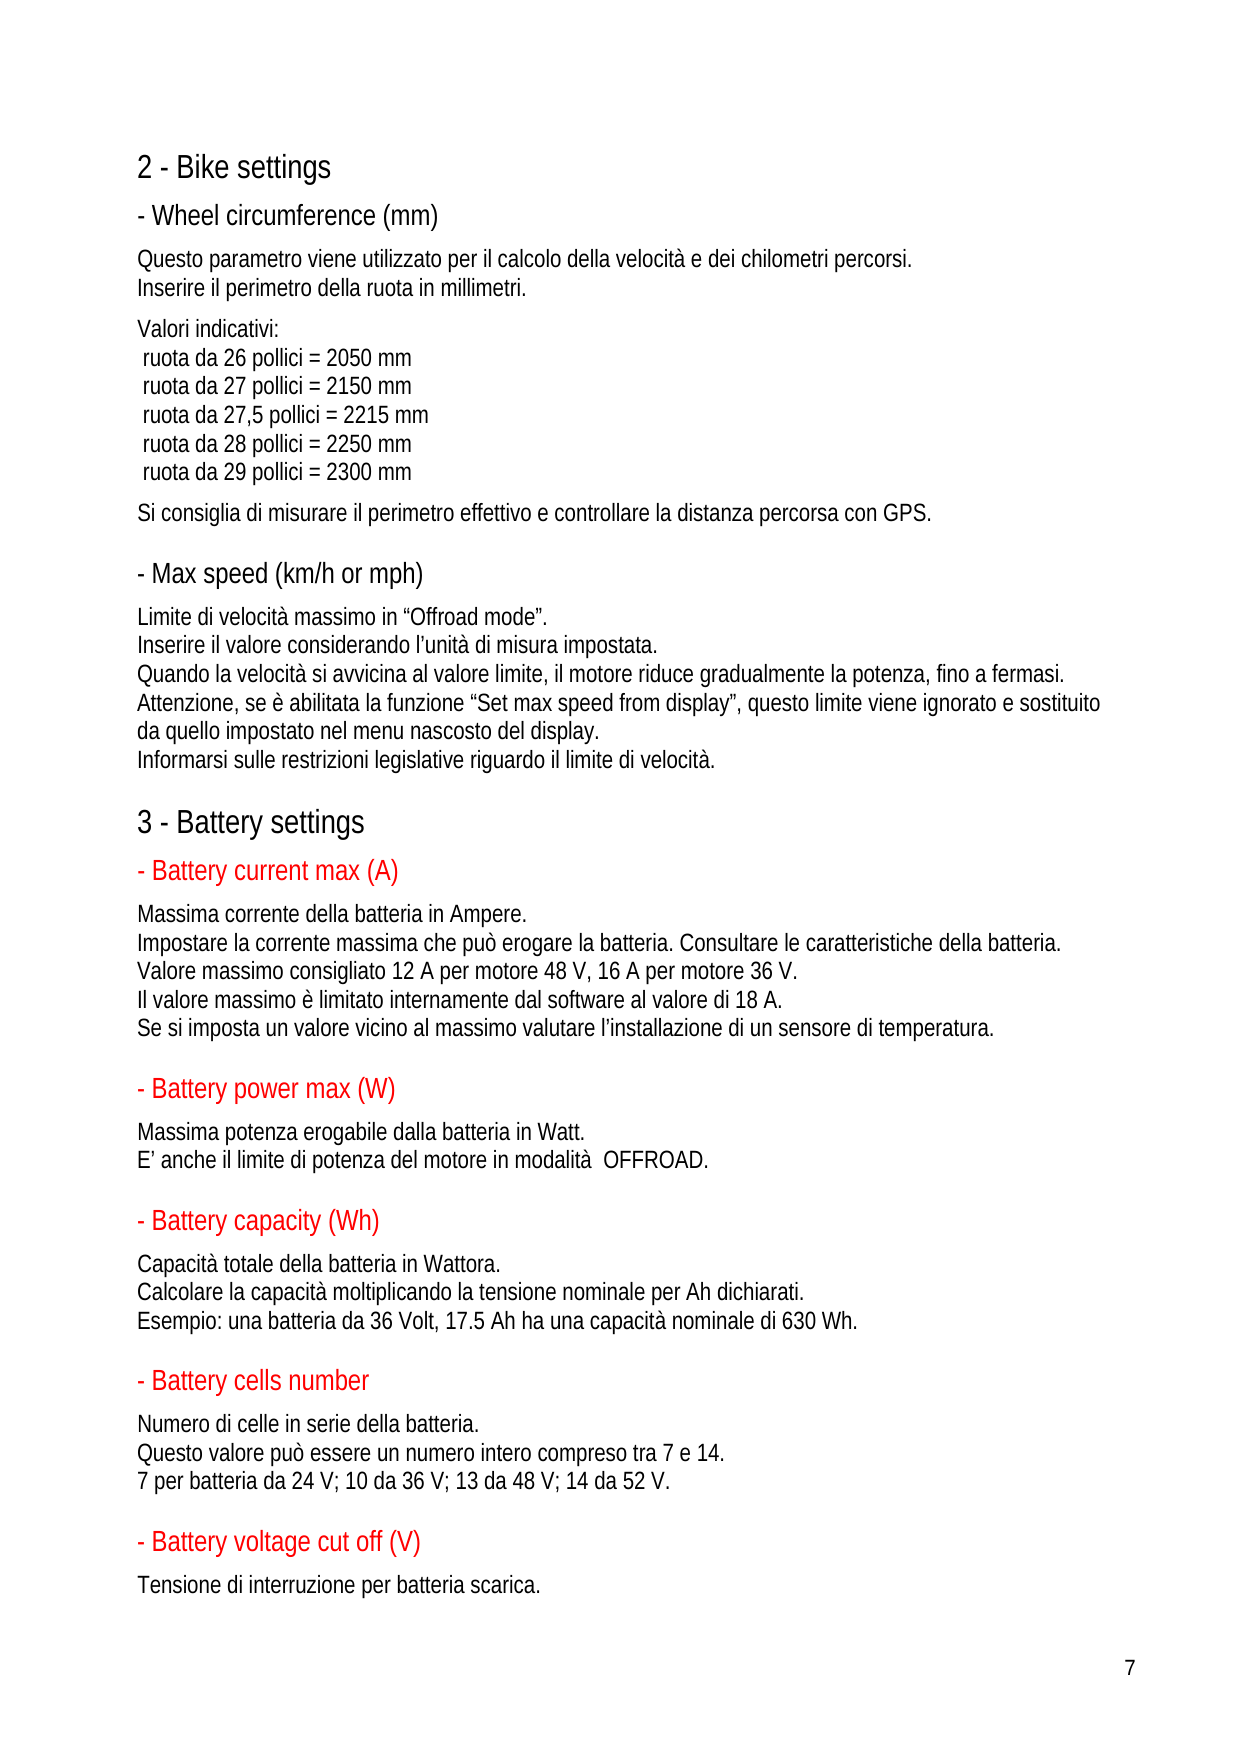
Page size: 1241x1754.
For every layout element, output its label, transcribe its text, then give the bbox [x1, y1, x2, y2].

text Questo parametro viene utilizzato per il calcolo della velocità e dei chilometri percorsi. [137, 244, 1122, 273]
text Massima potenza erogabile dalla batteria in Watt. [137, 1117, 1122, 1145]
subtitle 3 - Battery settings [137, 802, 1122, 840]
text 7 per batteria da 24 V; 10 da 36 V; 13 da 48 V; 14 da 52 V. [137, 1466, 1122, 1495]
text Limite di velocità massimo in “Offroad mode”. [137, 602, 1122, 630]
text Se si imposta un valore vicino al massimo valutare l’installazione di un sensore di temperatura. [137, 1013, 1122, 1042]
text - Battery voltage cut off (V) [137, 1524, 1122, 1557]
text - Battery capacity (Wh) [137, 1203, 1122, 1236]
text Informarsi sulle restrizioni legislative riguardo il limite di velocità. [137, 745, 1122, 773]
text Quando la velocità si avvicina al valore limite, il motore riduce gradualmente la potenza, fino a fermasi. [137, 659, 1122, 688]
text Valori indicativi: [137, 314, 1122, 343]
text Tensione di interruzione per batteria scarica. [137, 1569, 1122, 1598]
text ruota da 27,5 pollici = 2215 mm [137, 400, 1122, 429]
text - Battery current max (A) [137, 853, 1122, 886]
text - Battery power max (W) [137, 1071, 1122, 1104]
text Attenzione, se è abilitata la funzione “Set max speed from display”, questo limite viene ignorato e sostituito da quello impostato nel menu nascosto del display. [137, 688, 1122, 745]
text Numero di celle in serie della batteria. [137, 1409, 1122, 1438]
text 2 - Bike settings [137, 148, 1122, 186]
text ruota da 27 pollici = 2150 mm [137, 371, 1122, 400]
text - Wheel circumference (mm) [137, 198, 1122, 232]
text Inserire il perimetro della ruota in millimetri. [137, 273, 1122, 302]
text ruota da 29 pollici = 2300 mm [137, 457, 1122, 486]
text Valore massimo consigliato 12 A per motore 48 V, 16 A per motore 36 V. [137, 956, 1122, 985]
text Esempio: una batteria da 36 Volt, 17.5 Ah ha una capacità nominale di 630 Wh. [137, 1306, 1122, 1334]
text ruota da 28 pollici = 2250 mm [137, 429, 1122, 457]
text Inserire il valore considerando l’unità di misura impostata. [137, 630, 1122, 659]
text E’ anche il limite di potenza del motore in modalità OFFROAD. [137, 1145, 1122, 1174]
text Massima corrente della batteria in Ampere. [137, 899, 1122, 927]
text Si consiglia di misurare il perimetro effettivo e controllare la distanza percorsa con GPS. [137, 498, 1122, 527]
text - Battery cells number [137, 1363, 1122, 1397]
text Calcolare la capacità moltiplicando la tensione nominale per Ah dichiarati. [137, 1277, 1122, 1306]
text Questo valore può essere un numero intero compreso tra 7 e 14. [137, 1438, 1122, 1466]
text ruota da 26 pollici = 2050 mm [137, 343, 1122, 371]
text Impostare la corrente massima che può erogare la batteria. Consultare le caratteristiche della batteria. [137, 927, 1122, 956]
text - Max speed (km/h or mph) [137, 556, 1122, 589]
text Il valore massimo è limitato internamente dal software al valore di 18 A. [137, 985, 1122, 1013]
text Capacità totale della batteria in Wattora. [137, 1248, 1122, 1277]
